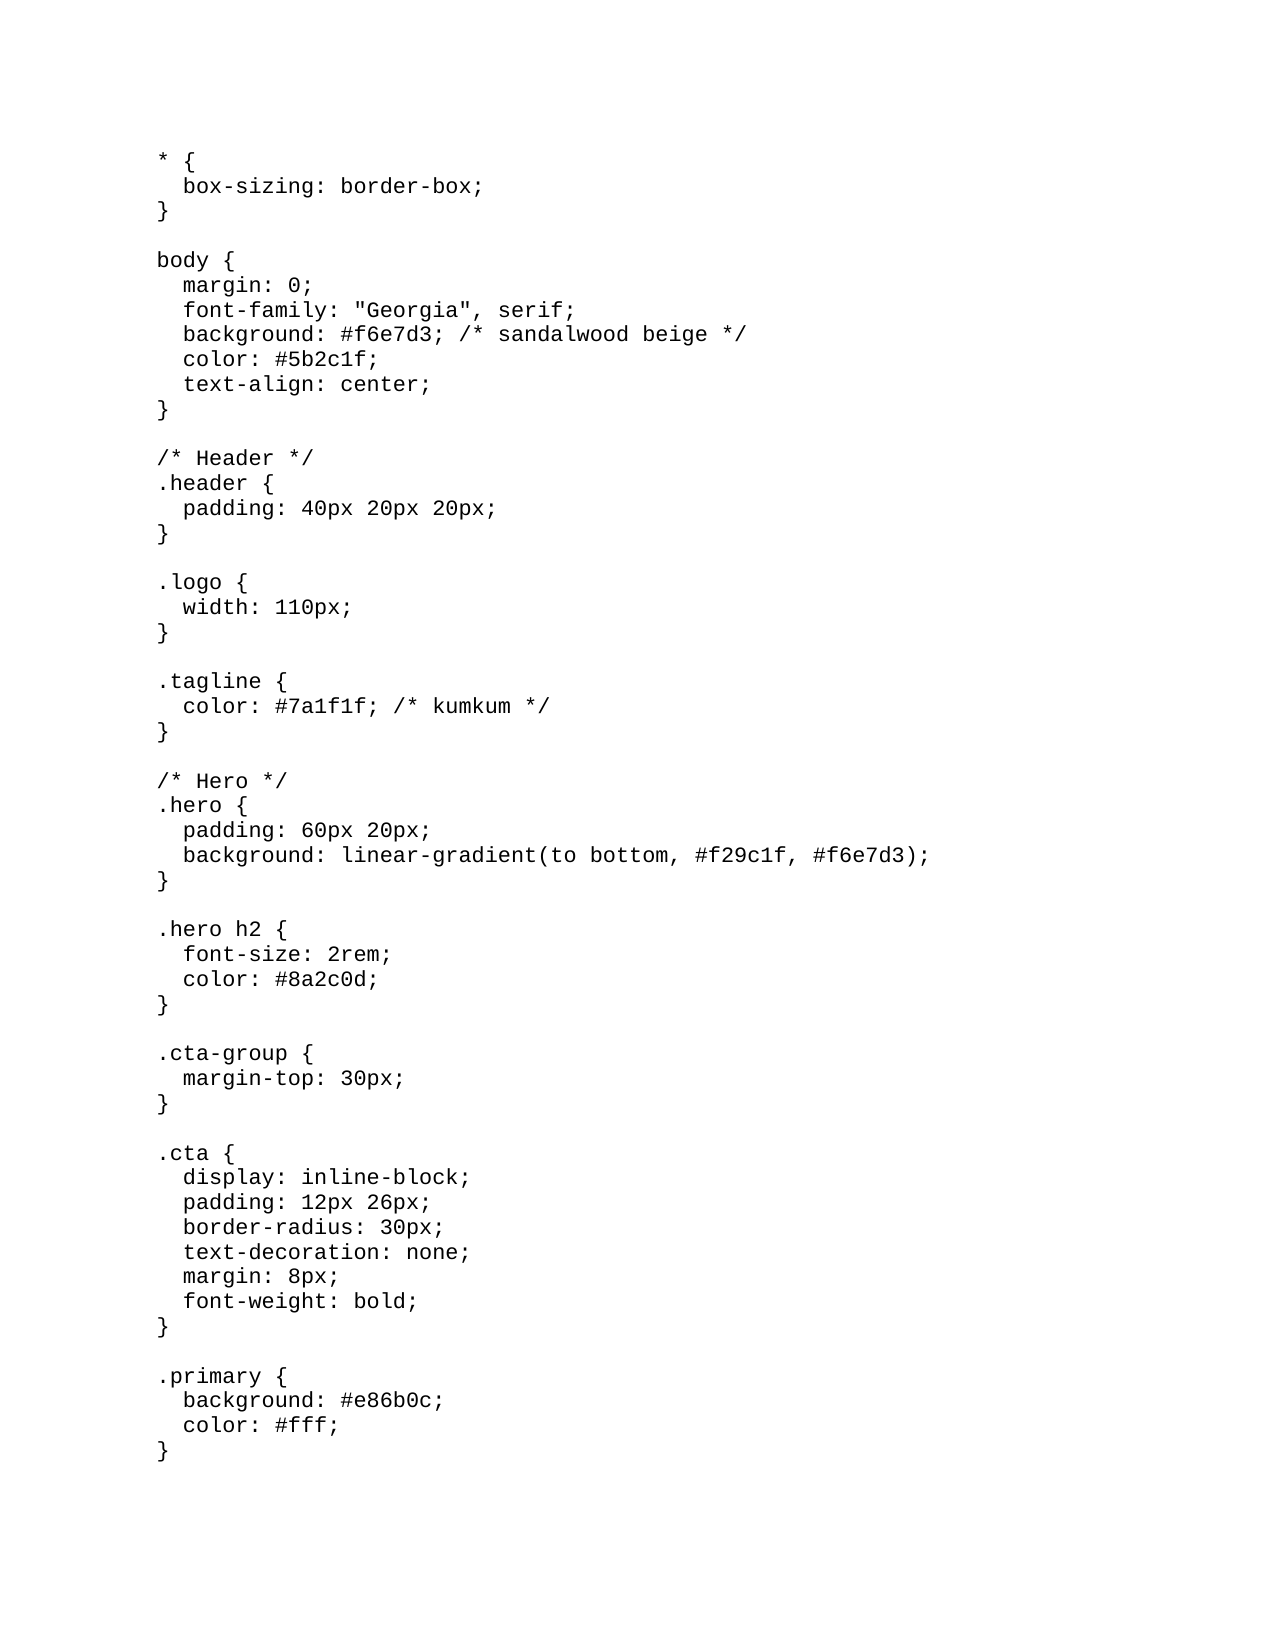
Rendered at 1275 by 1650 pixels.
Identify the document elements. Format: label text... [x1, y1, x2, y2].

text text-align: center; [156, 373, 1118, 398]
text } [156, 199, 1118, 224]
text .primary { [156, 1365, 1118, 1389]
text padding: 60px 20px; [156, 819, 1118, 844]
text } [156, 621, 1118, 646]
text width: 110px; [156, 596, 1118, 621]
text font-weight: bold; [156, 1290, 1118, 1315]
text .logo { [156, 571, 1118, 596]
text } [156, 398, 1118, 423]
text color: #fff; [156, 1414, 1118, 1439]
text /* Hero */ [156, 770, 1118, 794]
text border-radius: 30px; [156, 1216, 1118, 1241]
text } [156, 522, 1118, 547]
text font-size: 2rem; [156, 943, 1118, 968]
text color: #7a1f1f; /* kumkum */ [156, 695, 1118, 720]
text } [156, 1315, 1118, 1340]
text } [156, 1092, 1118, 1117]
text .hero h2 { [156, 918, 1118, 943]
text } [156, 720, 1118, 745]
text display: inline-block; [156, 1166, 1118, 1191]
text padding: 40px 20px 20px; [156, 497, 1118, 522]
text box-sizing: border-box; [156, 175, 1118, 199]
text color: #5b2c1f; [156, 348, 1118, 373]
text margin-top: 30px; [156, 1067, 1118, 1092]
text .header { [156, 472, 1118, 497]
text /* Header */ [156, 447, 1118, 472]
text } [156, 993, 1118, 1018]
text } [156, 869, 1118, 894]
text body { [156, 249, 1118, 274]
text .tagline { [156, 671, 1118, 695]
text font-family: "Georgia", serif; [156, 299, 1118, 323]
text } [156, 1439, 1118, 1464]
text .cta-group { [156, 1042, 1118, 1067]
text margin: 0; [156, 274, 1118, 299]
text background: #e86b0c; [156, 1389, 1118, 1414]
text margin: 8px; [156, 1266, 1118, 1290]
text .hero { [156, 794, 1118, 819]
text padding: 12px 26px; [156, 1191, 1118, 1216]
text text-decoration: none; [156, 1241, 1118, 1266]
text * { [156, 150, 1118, 175]
text background: linear-gradient(to bottom, #f29c1f, #f6e7d3); [156, 844, 1118, 869]
text color: #8a2c0d; [156, 968, 1118, 993]
text background: #f6e7d3; /* sandalwood beige */ [156, 323, 1118, 348]
text .cta { [156, 1142, 1118, 1166]
